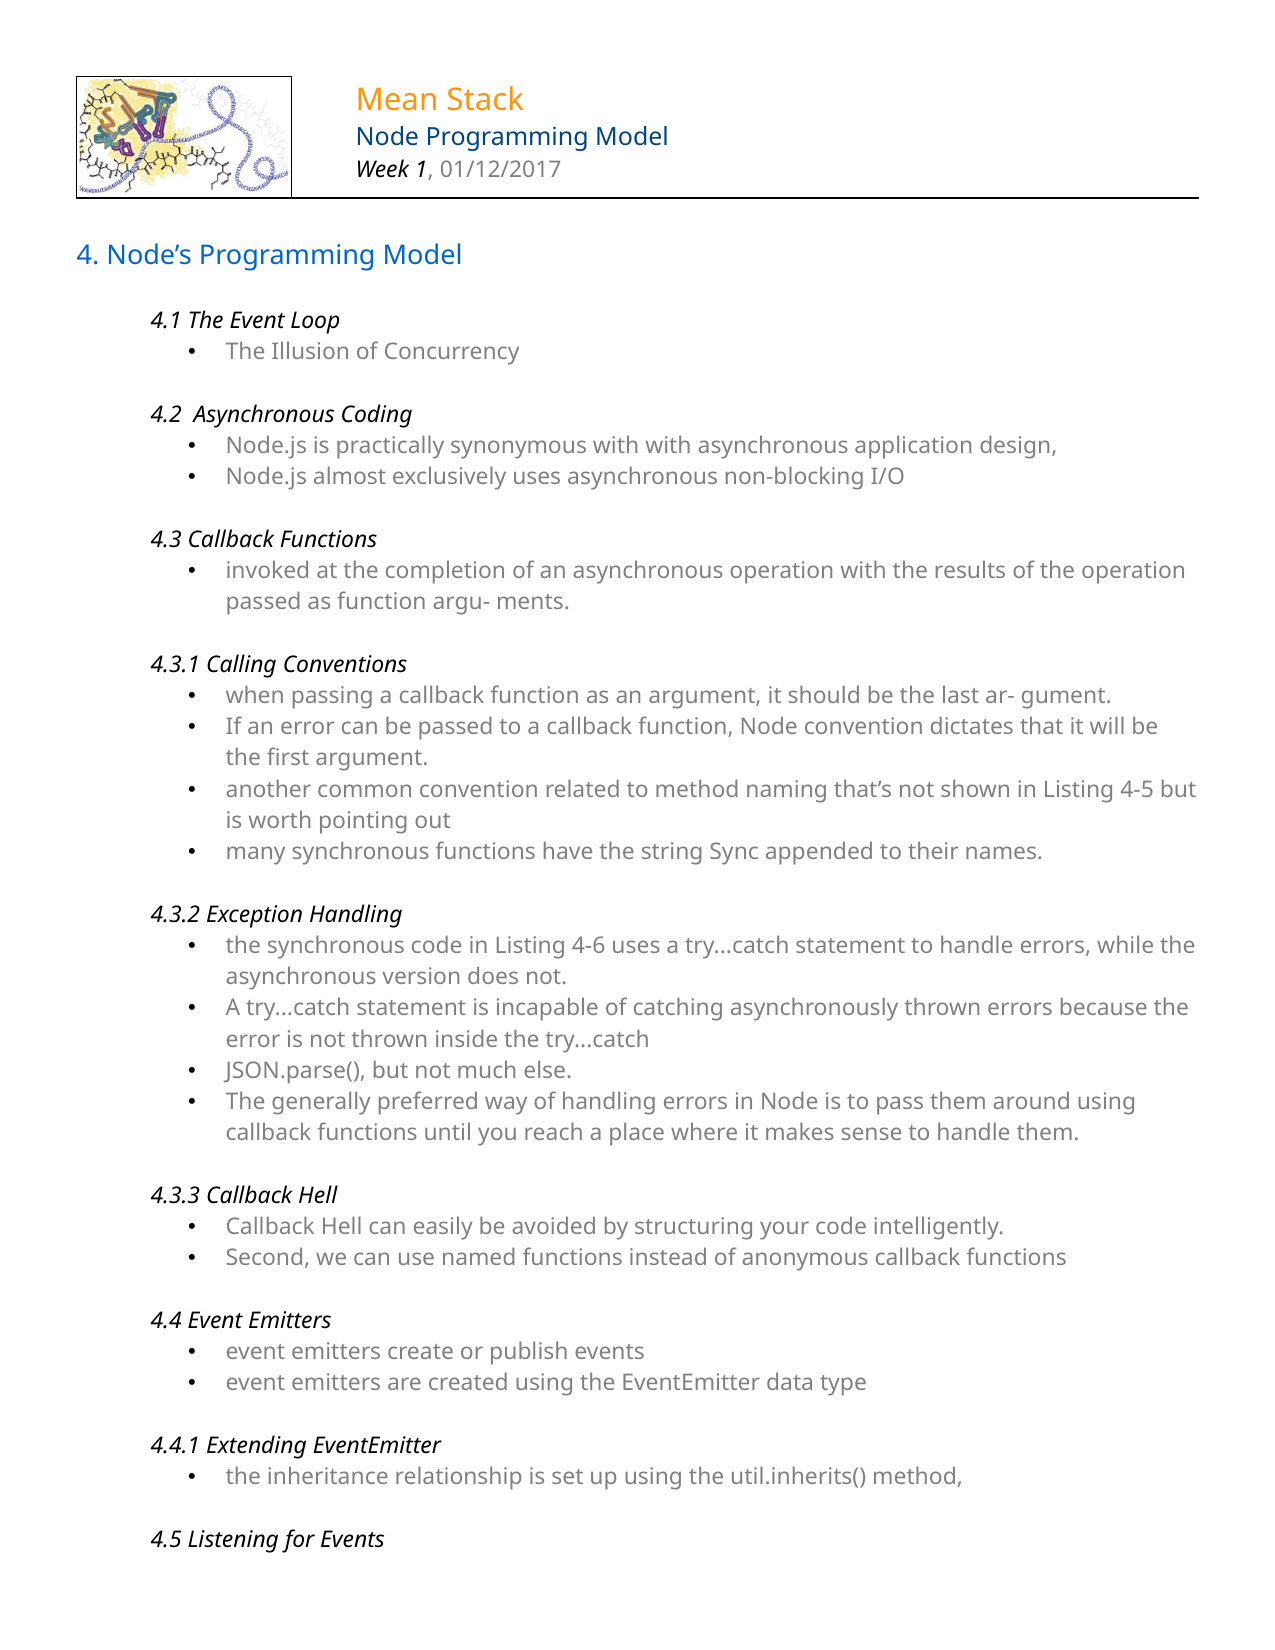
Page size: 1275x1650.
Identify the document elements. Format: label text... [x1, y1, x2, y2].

text 4.3.2 Exception Handling [150, 898, 1198, 929]
table_header [292, 76, 355, 197]
text 4.2 Asynchronous Coding [150, 398, 1198, 429]
list A try...catch statement is incapable of catching asynchronously thrown errors because the error is not thrown inside the try...catch [188, 991, 1198, 1054]
list many synchronous functions have the string Sync appended to their names. [188, 835, 1198, 866]
list Callback Hell can easily be avoided by structuring your code intelligently. [188, 1210, 1198, 1241]
picture [79, 79, 289, 194]
list the inheritance relationship is set up using the util.inherits() method, [188, 1460, 1198, 1491]
list event emitters create or publish events [188, 1335, 1198, 1366]
list invoked at the completion of an asynchronous operation with the results of the operation passed as function argu- ments. [188, 554, 1198, 616]
table_header [77, 77, 291, 197]
text 4. Node’s Programming Model [76, 236, 1198, 273]
list Node.js almost exclusively uses asynchronous non-blocking I/O [188, 460, 1198, 491]
text 4.4 Event Emitters [150, 1304, 1198, 1335]
list If an error can be passed to a callback function, Node convention dictates that it will be the first argument. [188, 710, 1198, 773]
table_header Mean Stack Node Programming Model Week 1, 01/12/2017 [355, 76, 1198, 197]
text 4.3.1 Calling Conventions [150, 648, 1198, 679]
list Node.js is practically synonymous with with asynchronous application design, [188, 429, 1198, 460]
list The Illusion of Concurrency [188, 335, 1198, 366]
text 4.3 Callback Functions [150, 523, 1198, 554]
text 4.3.3 Callback Hell [150, 1179, 1198, 1210]
list Second, we can use named functions instead of anonymous callback functions [188, 1241, 1198, 1273]
list The generally preferred way of handling errors in Node is to pass them around using callback functions until you reach a place where it makes sense to handle them. [188, 1085, 1198, 1148]
list another common convention related to method naming that’s not shown in Listing 4-5 but is worth pointing out [188, 773, 1198, 835]
text 4.5 Listening for Events [150, 1523, 1198, 1554]
text 4.4.1 Extending EventEmitter [150, 1429, 1198, 1460]
list the synchronous code in Listing 4-6 uses a try...catch statement to handle errors, while the asynchronous version does not. [188, 929, 1198, 991]
list event emitters are created using the EventEmitter data type [188, 1366, 1198, 1398]
list when passing a callback function as an argument, it should be the last ar- gument. [188, 679, 1198, 710]
list JSON.parse(), but not much else. [188, 1054, 1198, 1085]
text 4.1 The Event Loop [150, 304, 1198, 335]
